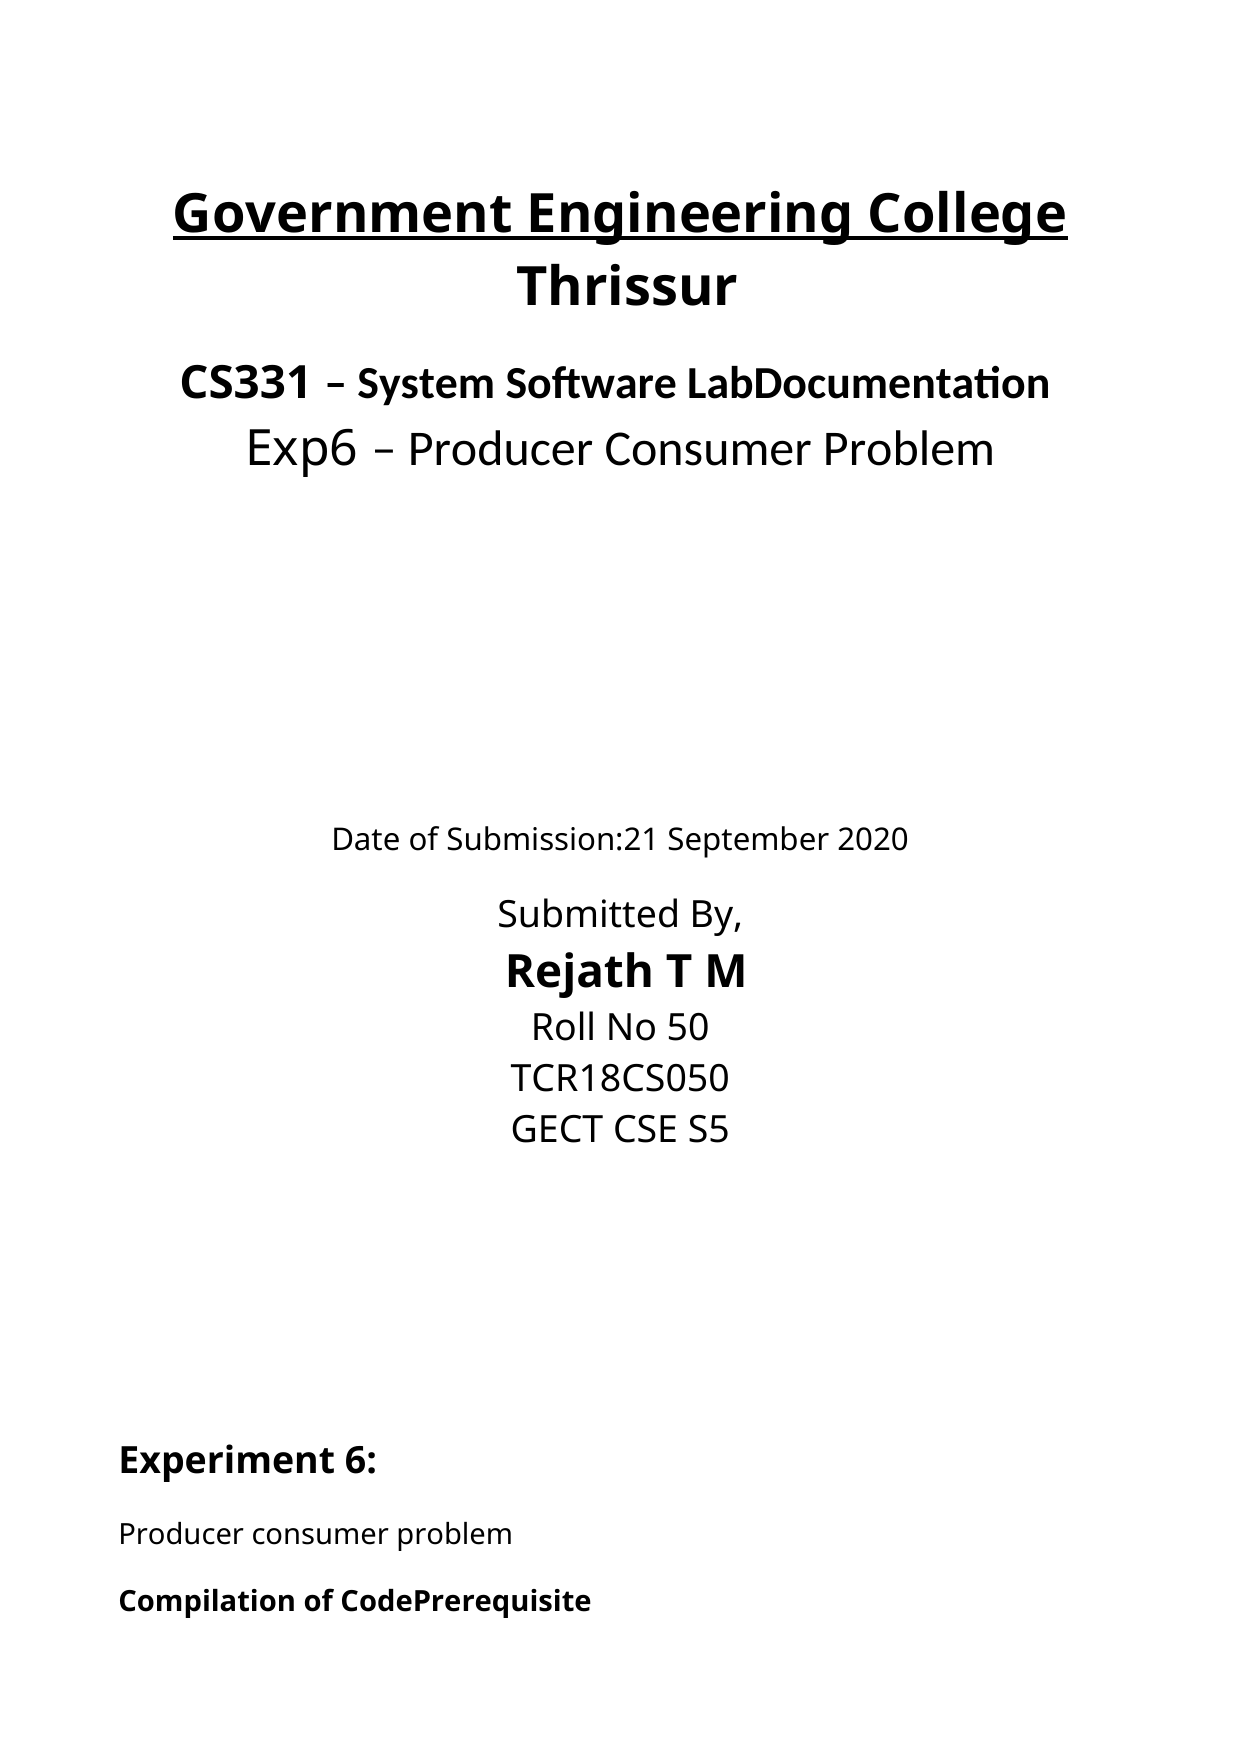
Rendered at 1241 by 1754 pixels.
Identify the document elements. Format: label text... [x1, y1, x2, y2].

text Roll No 50 [118, 1001, 1122, 1052]
text Producer consumer problem [118, 1513, 1122, 1553]
text Submitted By, [118, 887, 1122, 938]
text Experiment 6: [118, 1434, 1122, 1485]
text GECT CSE S5 [118, 1103, 1122, 1154]
text Rejath T M [118, 938, 1122, 1001]
text Compilation of CodePrerequisite [118, 1581, 1122, 1620]
text CS331 – System Software LabDocumentation [118, 350, 1122, 412]
text Thrissur [118, 248, 1122, 322]
text TCR18CS050 [118, 1052, 1122, 1103]
text Government Engineering College [118, 174, 1122, 248]
text Date of Submission:21 September 2020 [118, 816, 1122, 859]
text Exp6 – Producer Consumer Problem [118, 412, 1122, 480]
